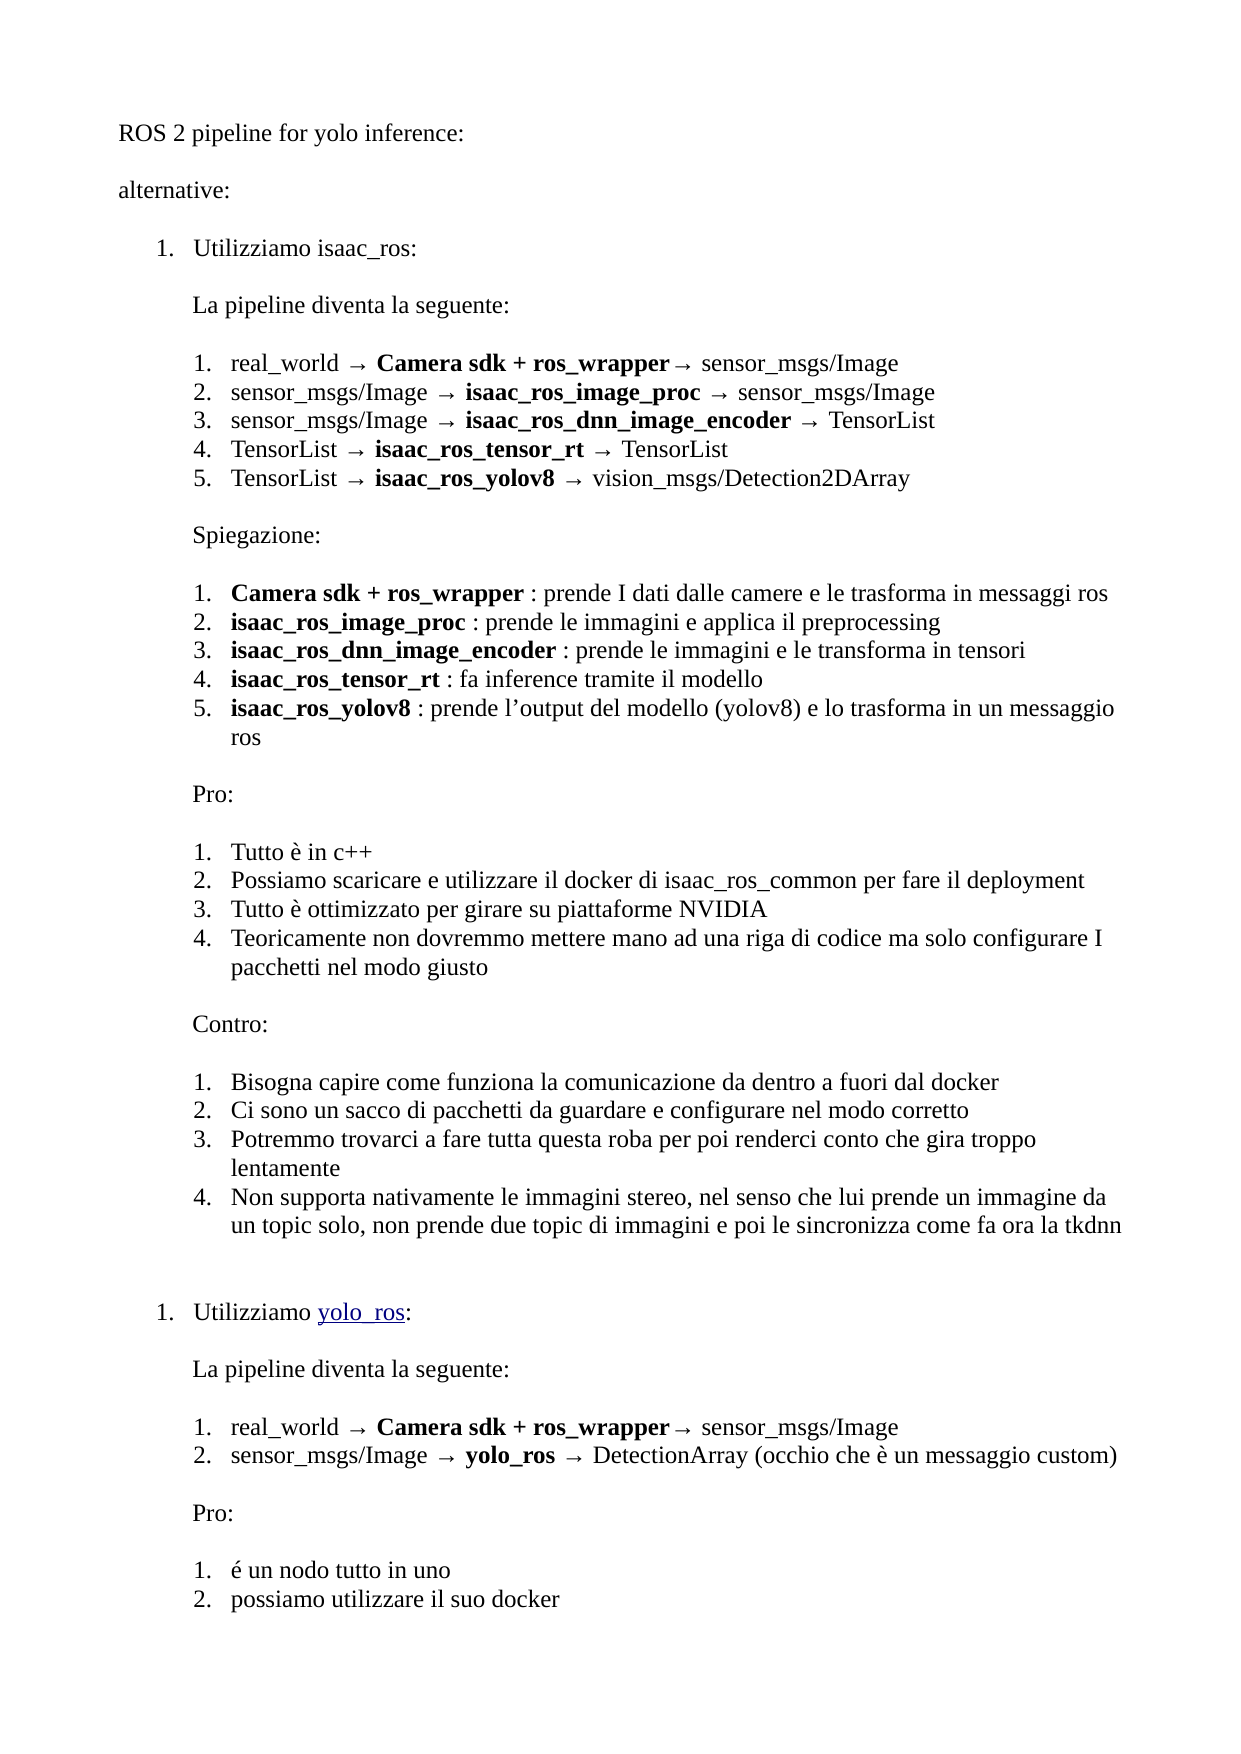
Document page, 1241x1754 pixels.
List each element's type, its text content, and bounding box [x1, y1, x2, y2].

list Utilizziamo isaac_ros: [156, 233, 1122, 262]
list Tutto è ottimizzato per girare su piattaforme NVIDIA [193, 894, 1122, 923]
list TensorList → isaac_ros_tensor_rt → TensorList [193, 434, 1122, 463]
list é un nodo tutto in uno [193, 1556, 1122, 1584]
list Non supporta nativamente le immagini stereo, nel senso che lui prende un immagine da un topic solo, non prende due topic di immagini e poi le sincronizza come fa ora la tkdnn [193, 1182, 1122, 1239]
list isaac_ros_image_proc : prende le immagini e applica il preprocessing [193, 607, 1122, 636]
text Contro: [118, 1009, 1122, 1038]
list Camera sdk + ros_wrapper : prende I dati dalle camere e le trasforma in messaggi ros [193, 578, 1122, 607]
list Ci sono un sacco di pacchetti da guardare e configurare nel modo corretto [193, 1096, 1122, 1124]
list sensor_msgs/Image → isaac_ros_image_proc → sensor_msgs/Image [193, 377, 1122, 406]
list isaac_ros_dnn_image_encoder : prende le immagini e le transforma in tensori [193, 636, 1122, 664]
text Spiegazione: [118, 521, 1122, 549]
list Potremmo trovarci a fare tutta questa roba per poi renderci conto che gira troppo lentamente [193, 1124, 1122, 1182]
list Utilizziamo yolo_ros: [156, 1297, 1122, 1326]
list Tutto è in c++ [193, 837, 1122, 866]
text La pipeline diventa la seguente: [118, 291, 1122, 319]
list Possiamo scaricare e utilizzare il docker di isaac_ros_common per fare il deployment [193, 866, 1122, 894]
list Teoricamente non dovremmo mettere mano ad una riga di codice ma solo configurare I pacchetti nel modo giusto [193, 923, 1122, 981]
text Pro: [118, 1498, 1122, 1527]
list isaac_ros_yolov8 : prende l’output del modello (yolov8) e lo trasforma in un messaggio ros [193, 693, 1122, 751]
list possiamo utilizzare il suo docker [193, 1584, 1122, 1613]
text La pipeline diventa la seguente: [118, 1354, 1122, 1383]
text ROS 2 pipeline for yolo inference: alternative: [118, 118, 1122, 204]
list Bisogna capire come funziona la comunicazione da dentro a fuori dal docker [193, 1067, 1122, 1096]
list sensor_msgs/Image → yolo_ros → DetectionArray (occhio che è un messaggio custom) [193, 1441, 1122, 1469]
list sensor_msgs/Image → isaac_ros_dnn_image_encoder → TensorList [193, 406, 1122, 434]
text Pro: [118, 779, 1122, 808]
list real_world → Camera sdk + ros_wrapper→ sensor_msgs/Image [193, 348, 1122, 377]
list TensorList → isaac_ros_yolov8 → vision_msgs/Detection2DArray [193, 463, 1122, 492]
list isaac_ros_tensor_rt : fa inference tramite il modello [193, 664, 1122, 693]
list real_world → Camera sdk + ros_wrapper→ sensor_msgs/Image [193, 1412, 1122, 1441]
